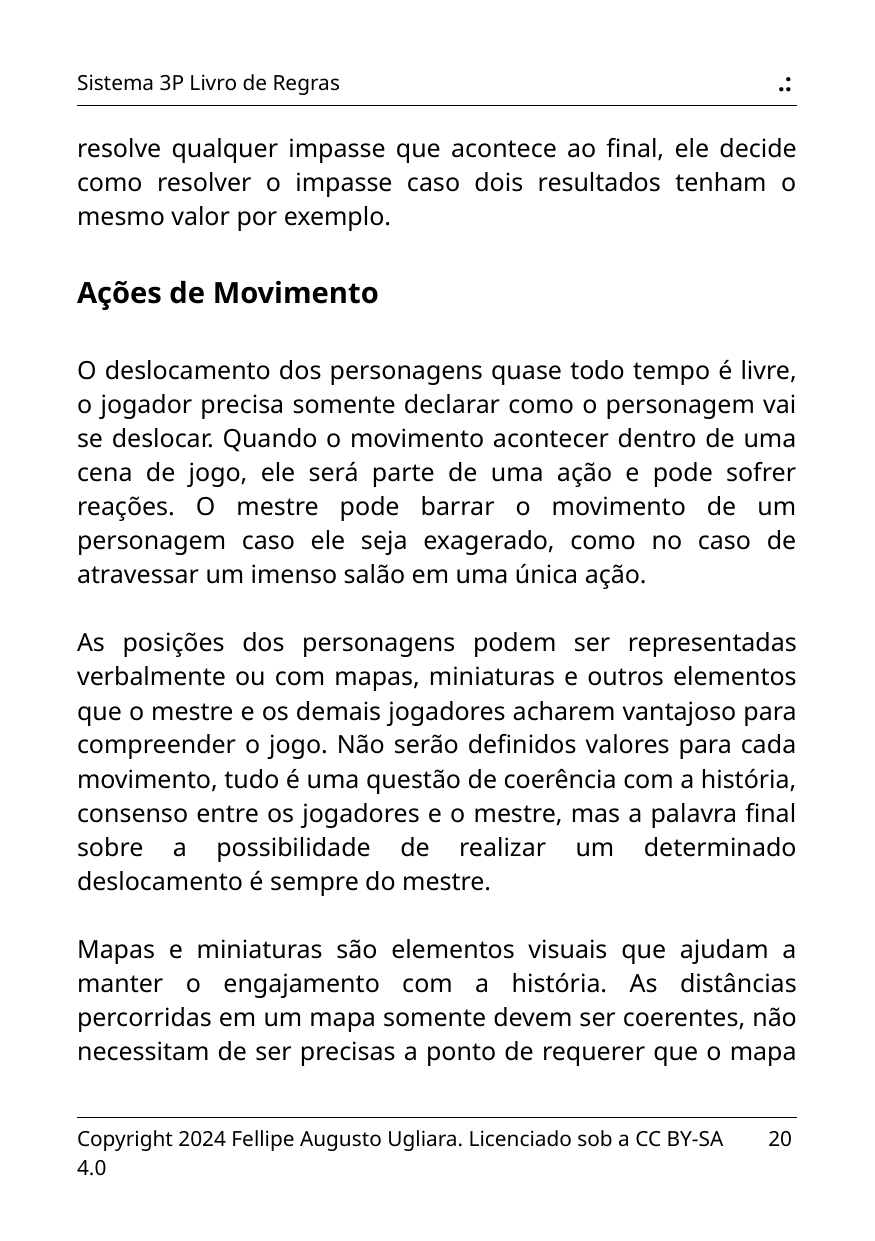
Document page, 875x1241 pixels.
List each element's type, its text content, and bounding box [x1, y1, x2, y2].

subtitle Ações de Movimento [77, 273, 797, 312]
text As posições dos personagens podem ser representadas verbalmente ou com mapas, miniaturas e outros elementos que o mestre e os demais jogadores acharem vantajoso para compreender o jogo. Não serão definidos valores para cada movimento, tudo é uma questão de coerência com a história, consenso entre os jogadores e o mestre, mas a palavra final sobre a possibilidade de realizar um determinado deslocamento é sempre do mestre. [77, 625, 797, 897]
text resolve qualquer impasse que acontece ao final, ele decide como resolver o impasse caso dois resultados tenham o mesmo valor por exemplo. [77, 131, 797, 233]
text Mapas e miniaturas são elementos visuais que ajudam a manter o engajamento com a história. As distâncias percorridas em um mapa somente devem ser coerentes, não necessitam de ser precisas a ponto de requerer que o mapa [77, 932, 797, 1068]
text O deslocamento dos personagens quase todo tempo é livre, o jogador precisa somente declarar como o personagem vai se deslocar. Quando o movimento acontecer dentro de uma cena de jogo, ele será parte de uma ação e pode sofrer reações. O mestre pode barrar o movimento de um personagem caso ele seja exagerado, como no caso de atravessar um imenso salão em uma única ação. [77, 352, 797, 591]
